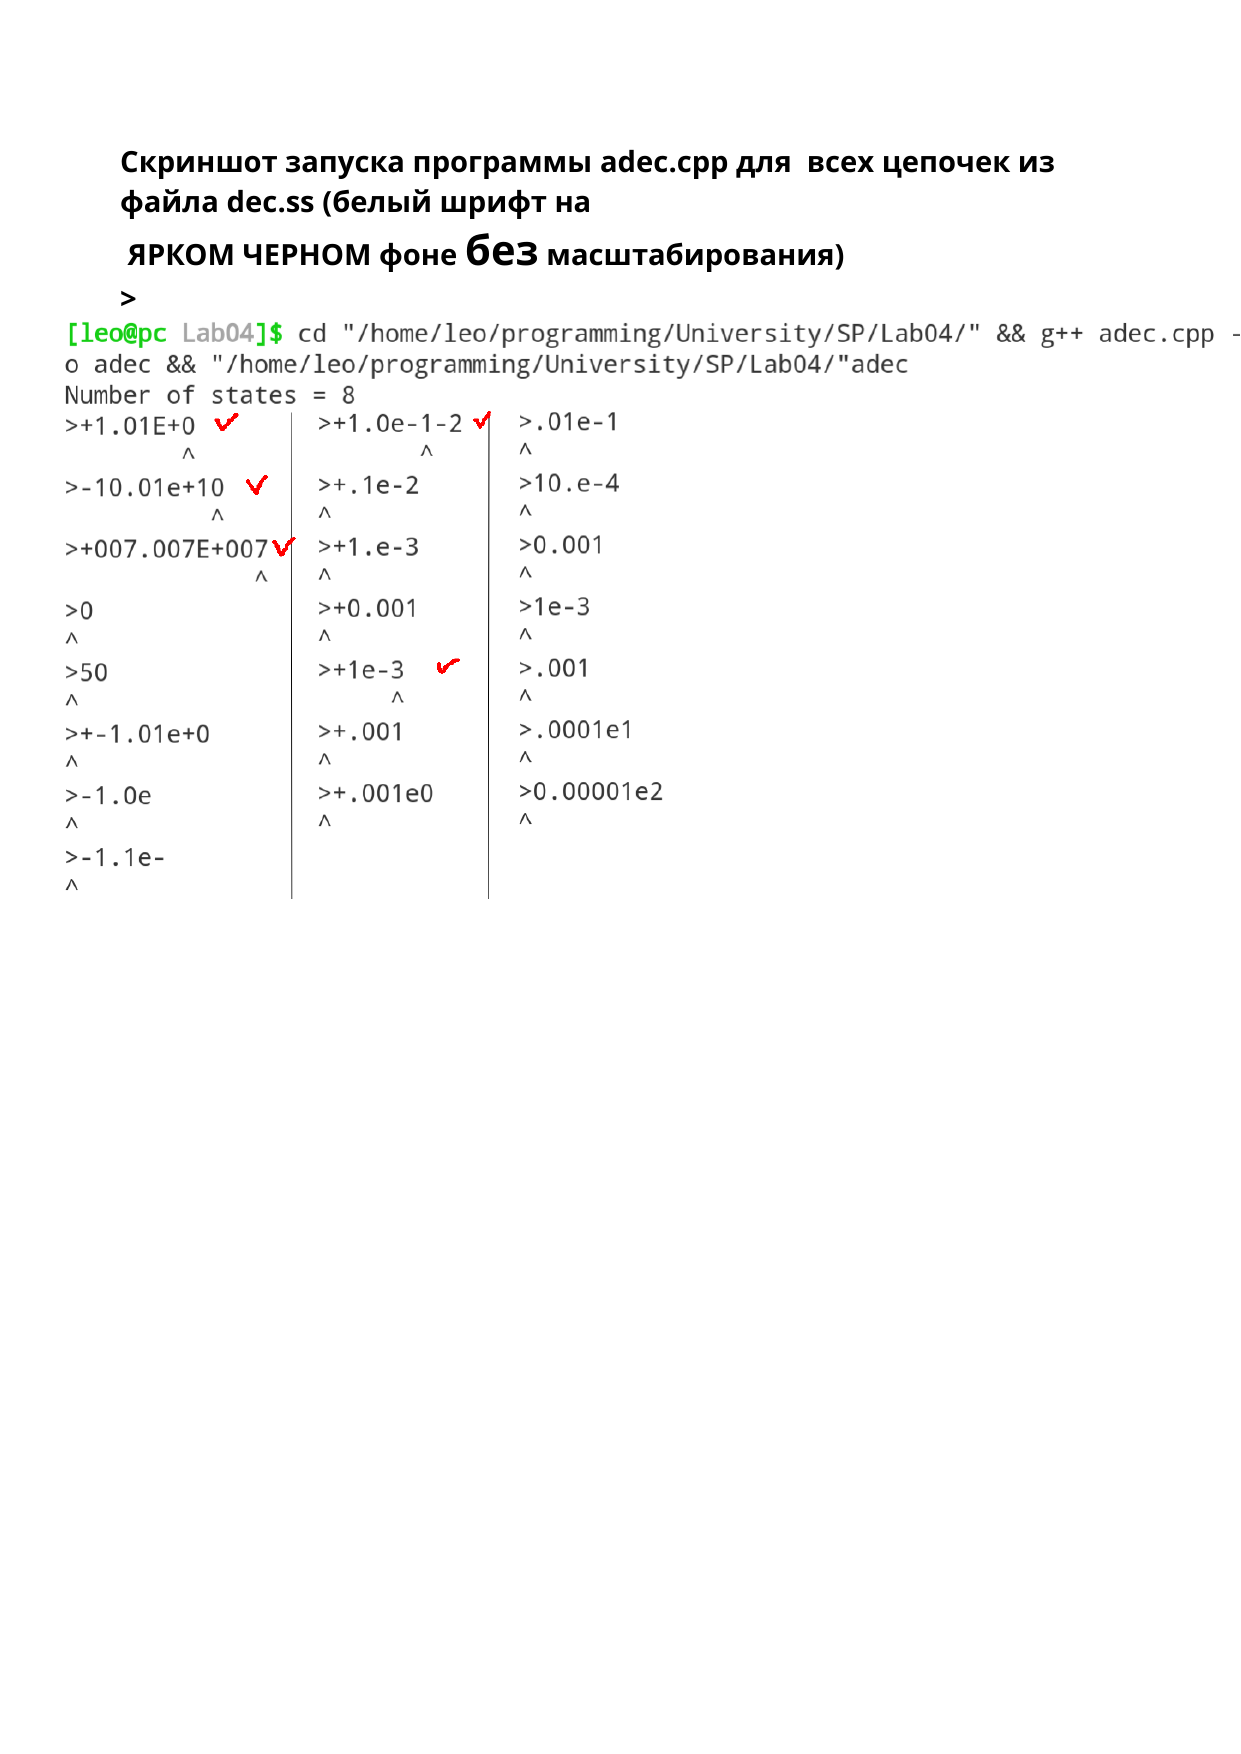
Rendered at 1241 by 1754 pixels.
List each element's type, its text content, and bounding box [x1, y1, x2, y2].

text > [120, 278, 1120, 317]
text ЯРКОМ ЧЕРНОМ фоне без масштабирования) [120, 221, 1120, 278]
picture [60, 317, 1240, 899]
text Скриншот запуска программы adec.cpp для всех цепочек из файла dec.ss (белый шрифт на [120, 142, 1120, 221]
